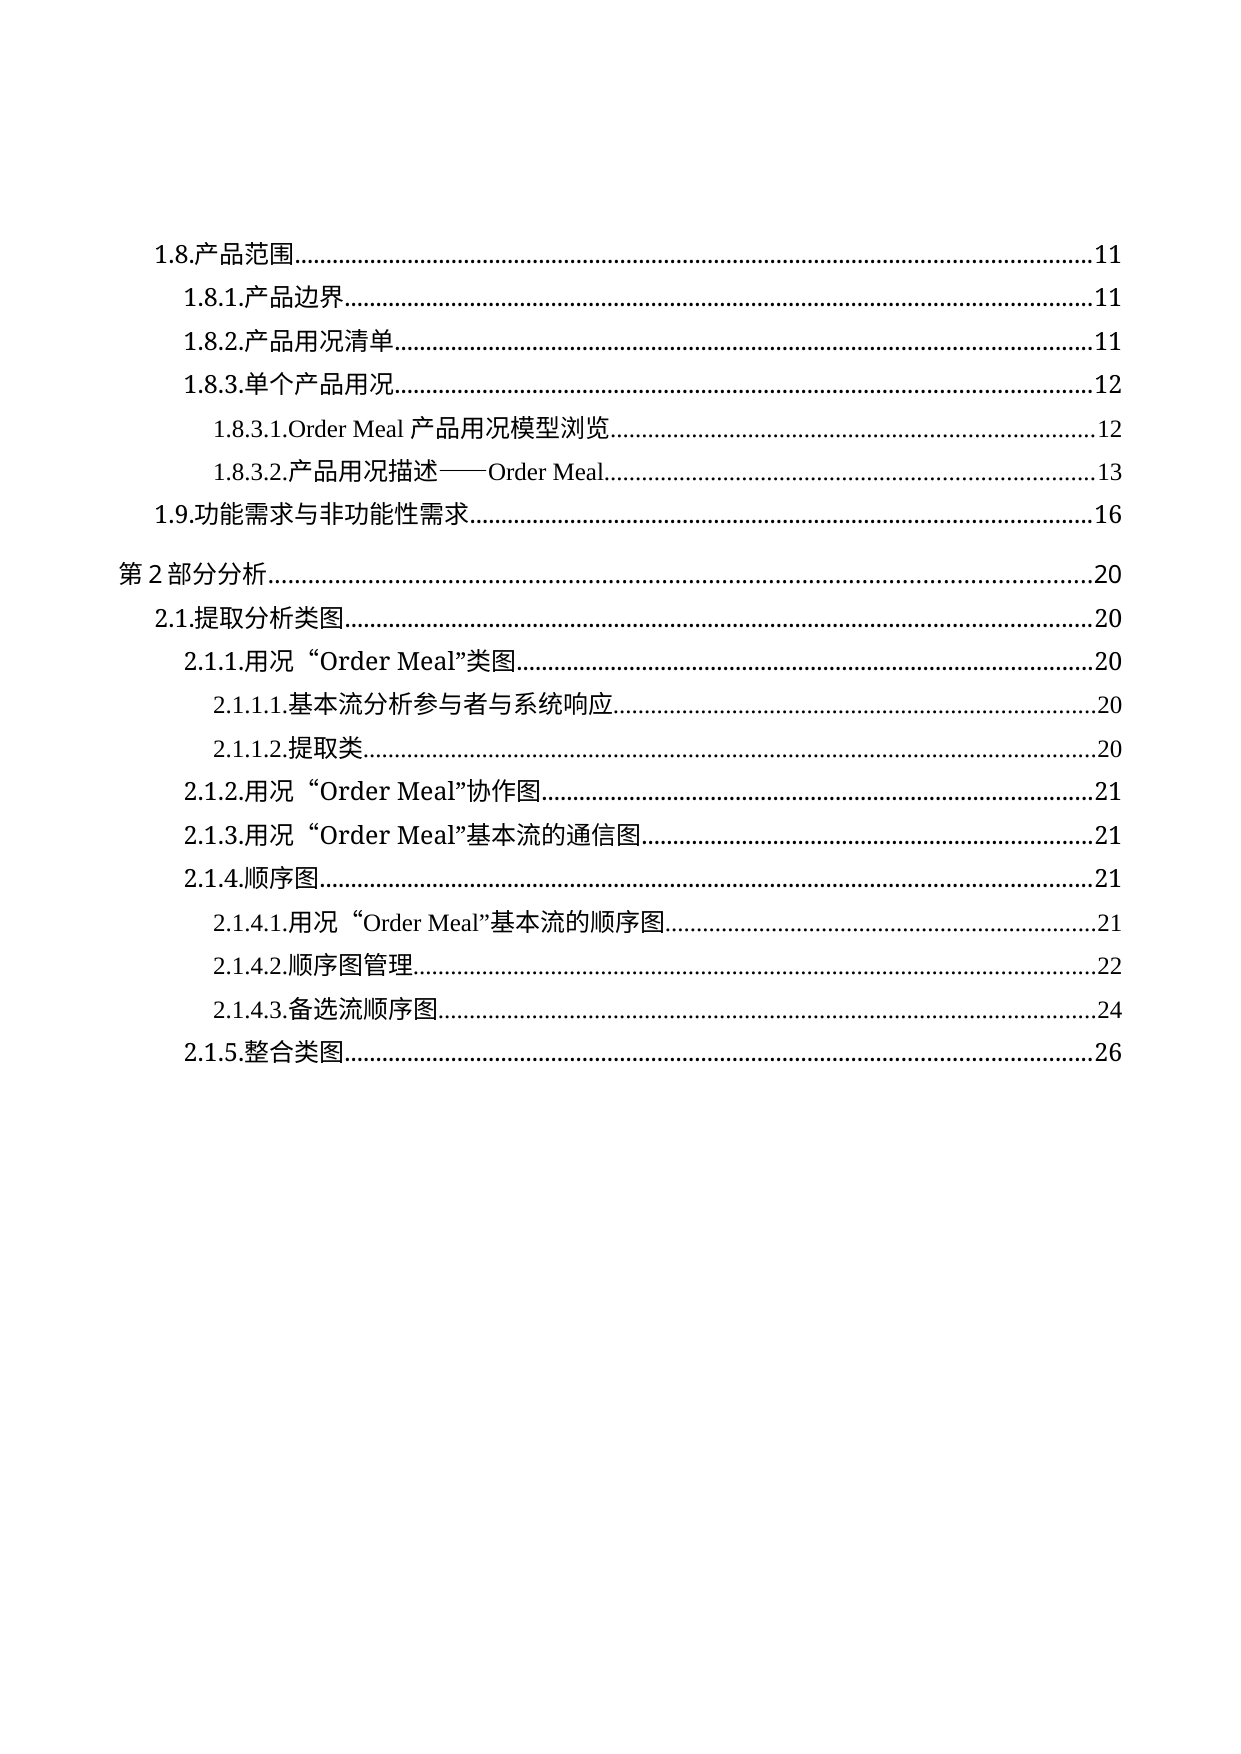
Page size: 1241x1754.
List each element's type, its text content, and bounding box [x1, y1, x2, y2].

text 2.1.提取分析类图 20 [148, 598, 1122, 634]
text 2.1.1.1.基本流分析参与者与系统响应 20 [207, 685, 1122, 721]
text 1.9.功能需求与非功能性需求 16 [148, 495, 1122, 531]
text 2.1.2.用况“Order Meal”协作图 21 [177, 772, 1122, 808]
text 1.8.1.产品边界 11 [177, 278, 1122, 314]
text 2.1.4.1.用况“Order Meal”基本流的顺序图 21 [207, 902, 1122, 938]
text 1.8.产品范围 11 [148, 234, 1122, 271]
text 2.1.4.3.备选流顺序图 24 [207, 989, 1122, 1025]
text 1.8.3.2.产品用况描述——Order Meal 13 [207, 452, 1122, 488]
text 2.1.3.用况“Order Meal”基本流的通信图 21 [177, 815, 1122, 852]
text 第2部分分析 20 [118, 555, 1122, 591]
text 2.1.4.2.顺序图管理 22 [207, 946, 1122, 982]
text 2.1.1.用况“Order Meal”类图 20 [177, 642, 1122, 678]
text 1.8.3.单个产品用况 12 [177, 365, 1122, 401]
text 1.8.3.1.Order Meal 产品用况模型浏览 12 [207, 408, 1122, 444]
text 1.8.2.产品用况清单 11 [177, 321, 1122, 357]
text 2.1.4.顺序图 21 [177, 859, 1122, 895]
text 2.1.5.整合类图 26 [177, 1032, 1122, 1069]
text 2.1.1.2.提取类 20 [207, 728, 1122, 765]
